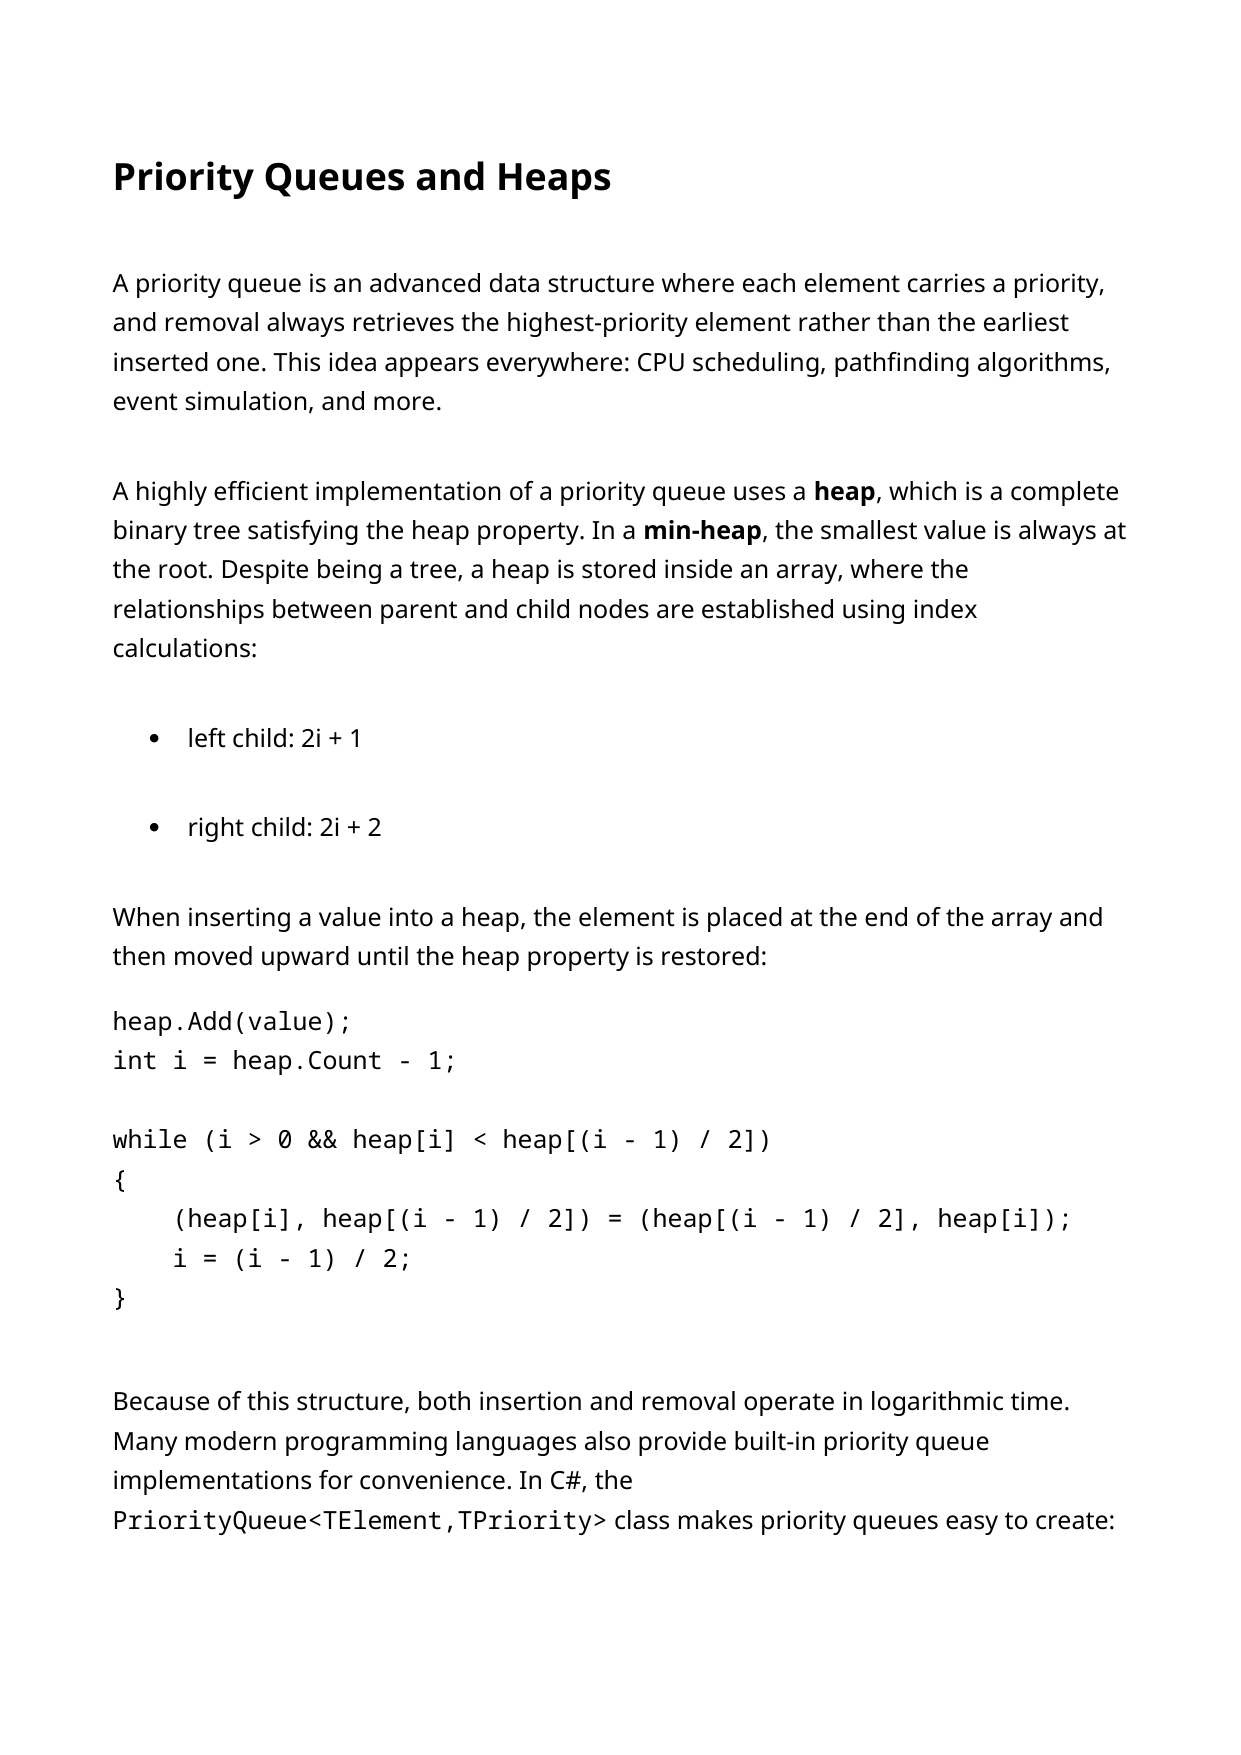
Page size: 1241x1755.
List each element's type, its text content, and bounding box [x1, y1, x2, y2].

text When inserting a value into a heap, the element is placed at the end of the array and then moved upward until the heap property is restored: [112, 899, 1128, 973]
list left child: 2i + 1 [150, 721, 1128, 755]
text A highly efficient implementation of a priority queue uses a heap, which is a complete binary tree satisfying the heap property. In a min-heap, the smallest value is always at the root. Despite being a tree, a heap is stored inside an array, where the relationships between parent and child nodes are established using index calculations: [112, 473, 1128, 665]
text Because of this structure, both insertion and removal operate in logarithmic time. Many modern programming languages also provide built-in priority queue implementations for convenience. In C#, the PriorityQueue<TElement,TPriority> class makes priority queues easy to create: [112, 1384, 1128, 1536]
subtitle Priority Queues and Heaps [112, 150, 1128, 201]
list right child: 2i + 2 [150, 810, 1128, 844]
text A priority queue is an advanced data structure where each element carries a priority, and removal always retrieves the highest-priority element rather than the earliest inserted one. This idea appears everywhere: CPU scheduling, pathfinding algorithms, event simulation, and more. [112, 265, 1128, 418]
text heap.Add(value); int i = heap.Count - 1; while (i > 0 && heap[i] < heap[(i - 1) / 2]) { (heap[i], heap[(i - 1) / 2]) = (heap[(i - 1) / 2], heap[i]); i = (i - 1) / 2; } [112, 1003, 1128, 1353]
